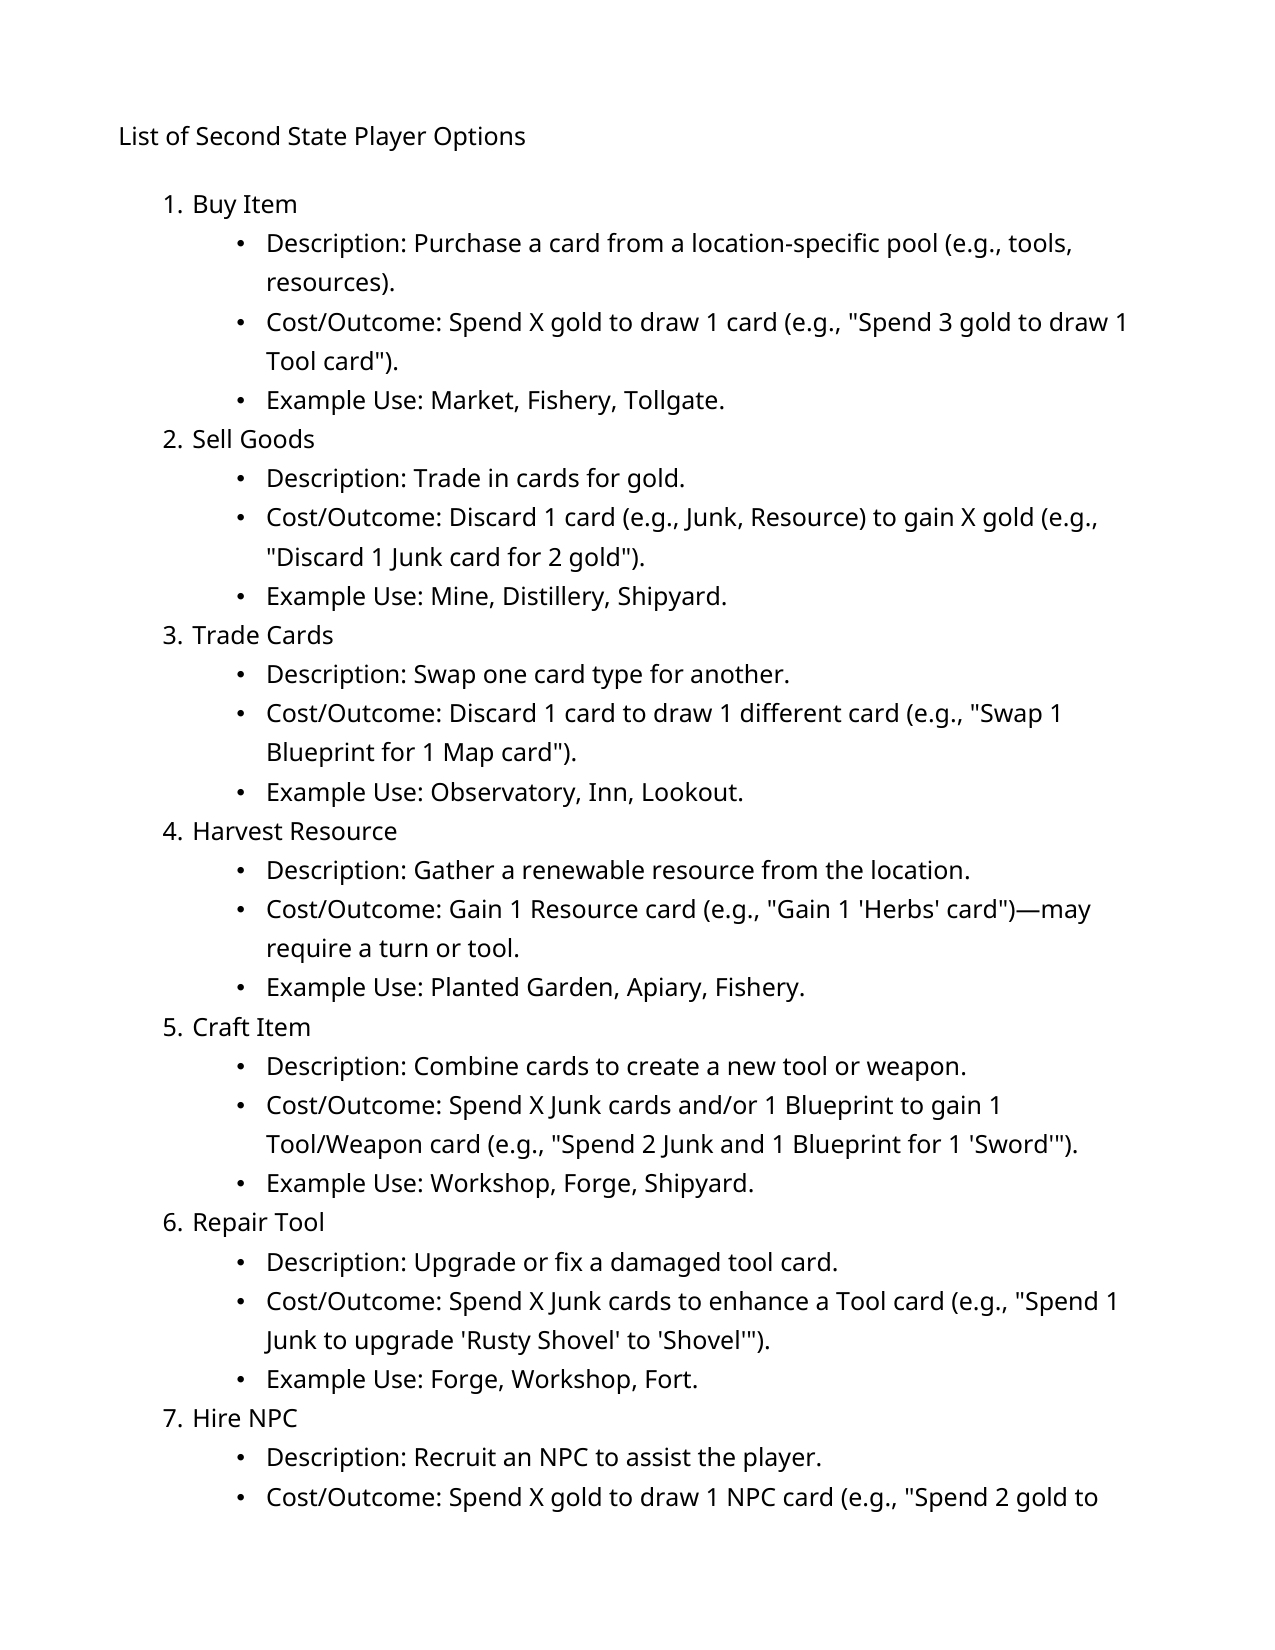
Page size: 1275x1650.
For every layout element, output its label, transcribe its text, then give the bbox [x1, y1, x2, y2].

list Cost/Outcome: Spend X gold to draw 1 card (e.g., "Spend 3 gold to draw 1 Tool card"). [236, 304, 1157, 377]
list Description: Combine cards to create a new tool or weapon. [236, 1048, 1157, 1082]
list Cost/Outcome: Discard 1 card (e.g., Junk, Resource) to gain X gold (e.g., "Discard 1 Junk card for 2 gold"). [236, 500, 1157, 573]
list Example Use: Market, Fishery, Tollgate. [236, 383, 1157, 417]
list Description: Recruit an NPC to assist the player. [236, 1440, 1157, 1474]
list Example Use: Mine, Distillery, Shipyard. [236, 578, 1157, 612]
list Trade Cards [162, 618, 1157, 652]
list Cost/Outcome: Gain 1 Resource card (e.g., "Gain 1 'Herbs' card")—may require a turn or tool. [236, 892, 1157, 965]
list Description: Upgrade or fix a damaged tool card. [236, 1244, 1157, 1278]
list Buy Item [162, 187, 1157, 221]
list Description: Gather a renewable resource from the location. [236, 853, 1157, 887]
list Example Use: Forge, Workshop, Fort. [236, 1362, 1157, 1396]
text List of Second State Player Options [118, 118, 1157, 152]
list Cost/Outcome: Spend X gold to draw 1 NPC card (e.g., "Spend 2 gold to [236, 1479, 1157, 1513]
list Craft Item [162, 1009, 1157, 1043]
list Harvest Resource [162, 813, 1157, 847]
list Cost/Outcome: Spend X Junk cards to enhance a Tool card (e.g., "Spend 1 Junk to upgrade 'Rusty Shovel' to 'Shovel'"). [236, 1283, 1157, 1357]
list Description: Swap one card type for another. [236, 657, 1157, 691]
list Description: Trade in cards for gold. [236, 461, 1157, 495]
list Sell Goods [162, 422, 1157, 456]
list Hire NPC [162, 1401, 1157, 1435]
list Description: Purchase a card from a location-specific pool (e.g., tools, resources). [236, 226, 1157, 299]
list Repair Tool [162, 1205, 1157, 1239]
list Cost/Outcome: Discard 1 card to draw 1 different card (e.g., "Swap 1 Blueprint for 1 Map card"). [236, 696, 1157, 769]
list Cost/Outcome: Spend X Junk cards and/or 1 Blueprint to gain 1 Tool/Weapon card (e.g., "Spend 2 Junk and 1 Blueprint for 1 'Sword'"). [236, 1088, 1157, 1161]
list Example Use: Planted Garden, Apiary, Fishery. [236, 970, 1157, 1004]
list Example Use: Observatory, Inn, Lookout. [236, 774, 1157, 808]
list Example Use: Workshop, Forge, Shipyard. [236, 1166, 1157, 1200]
